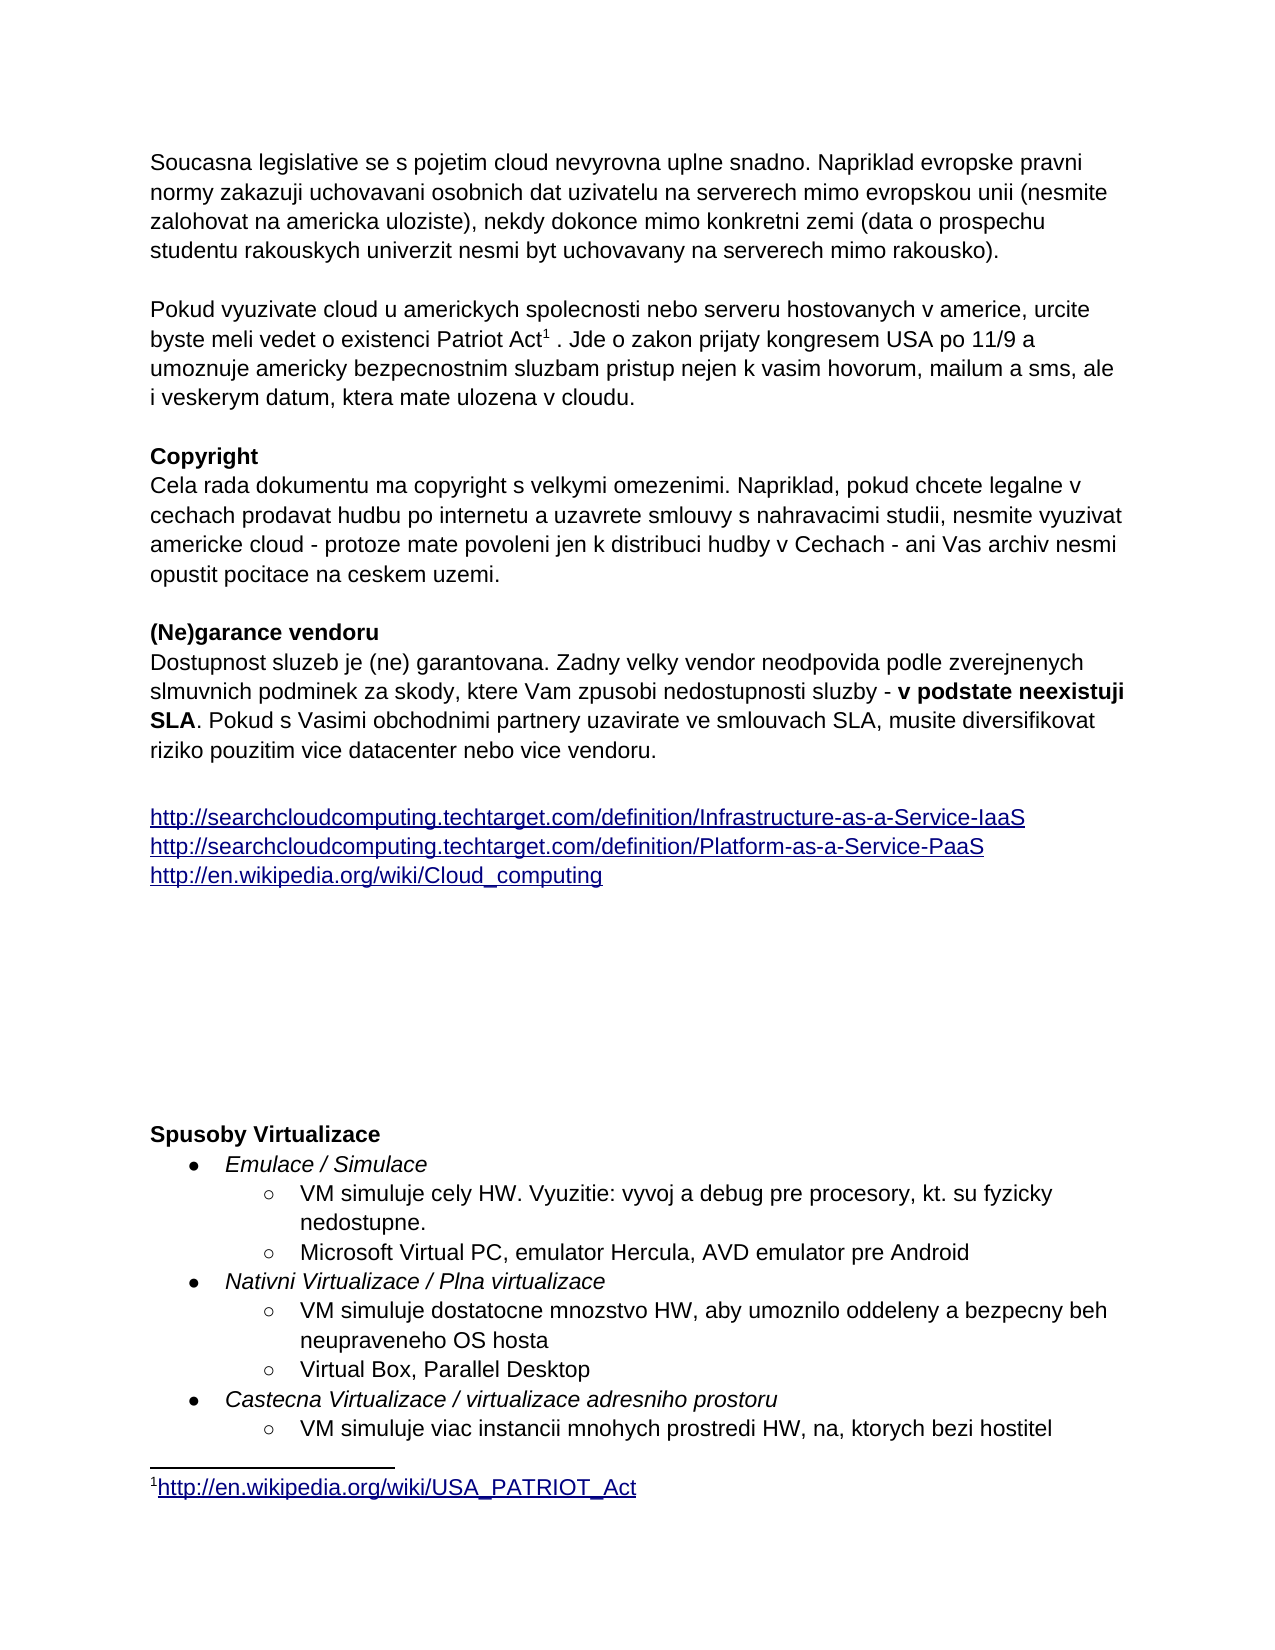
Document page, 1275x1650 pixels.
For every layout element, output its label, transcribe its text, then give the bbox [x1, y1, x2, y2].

list Nativni Virtualizace / Plna virtualizace [187, 1269, 1125, 1294]
list VM simuluje viac instancii mnohych prostredi HW, na, ktorych bezi hostitel [262, 1416, 1125, 1441]
text http://en.wikipedia.org/wiki/USA_PATRIOT_Act [150, 1474, 1125, 1500]
list Castecna Virtualizace / virtualizace adresniho prostoru [187, 1386, 1125, 1412]
text (Ne)garance vendoru [150, 620, 1125, 646]
text http://en.wikipedia.org/wiki/Cloud_computing [150, 863, 1125, 889]
text Spusoby Virtualizace [150, 1122, 1125, 1148]
text Copyright [150, 444, 1125, 469]
list VM simuluje dostatocne mnozstvo HW, aby umoznilo oddeleny a bezpecny beh neupraveneho OS hosta [262, 1298, 1125, 1353]
list VM simuluje cely HW. Vyuzitie: vyvoj a debug pre procesory, kt. su fyzicky nedostupne. [262, 1181, 1125, 1236]
text http://searchcloudcomputing.techtarget.com/definition/Platform-as-a-Service-PaaS [150, 834, 1125, 859]
text Cela rada dokumentu ma copyright s velkymi omezenimi. Napriklad, pokud chcete legalne v cechach prodavat hudbu po internetu a uzavrete smlouvy s nahravacimi studii, nesmite vyuzivat americke cloud - protoze mate povoleni jen k distribuci hudby v Cechach - ani Vas archiv nesmi opustit pocitace na ceskem uzemi. [150, 473, 1125, 587]
list Microsoft Virtual PC, emulator Hercula, AVD emulator pre Android [262, 1239, 1125, 1265]
text Dostupnost sluzeb je (ne) garantovana. Zadny velky vendor neodpovida podle zverejnenych slmuvnich podminek za skody, ktere Vam zpusobi nedostupnosti sluzby - v podstate neexistuji SLA. Pokud s Vasimi obchodnimi partnery uzavirate ve smlouvach SLA, musite diversifikovat riziko pouzitim vice datacenter nebo vice vendoru. [150, 649, 1125, 763]
text http://searchcloudcomputing.techtarget.com/definition/Infrastructure-as-a-Service-IaaS [150, 804, 1125, 830]
list Virtual Box, Parallel Desktop [262, 1357, 1125, 1383]
list Emulace / Simulace [187, 1151, 1125, 1177]
text Soucasna legislative se s pojetim cloud nevyrovna uplne snadno. Napriklad evropske pravni normy zakazuji uchovavani osobnich dat uzivatelu na serverech mimo evropskou unii (nesmite zalohovat na americka uloziste), nekdy dokonce mimo konkretni zemi (data o prospechu studentu rakouskych univerzit nesmi byt uchovavany na serverech mimo rakousko). [150, 150, 1125, 264]
text Pokud vyuzivate cloud u americkych spolecnosti nebo serveru hostovanych v americe, urcite byste meli vedet o existenci Patriot Act . Jde o zakon prijaty kongresem USA po 11/9 a umoznuje americky bezpecnostnim sluzbam pristup nejen k vasim hovorum, mailum a sms, ale i veskerym datum, ktera mate ulozena v cloudu. [150, 297, 1125, 411]
